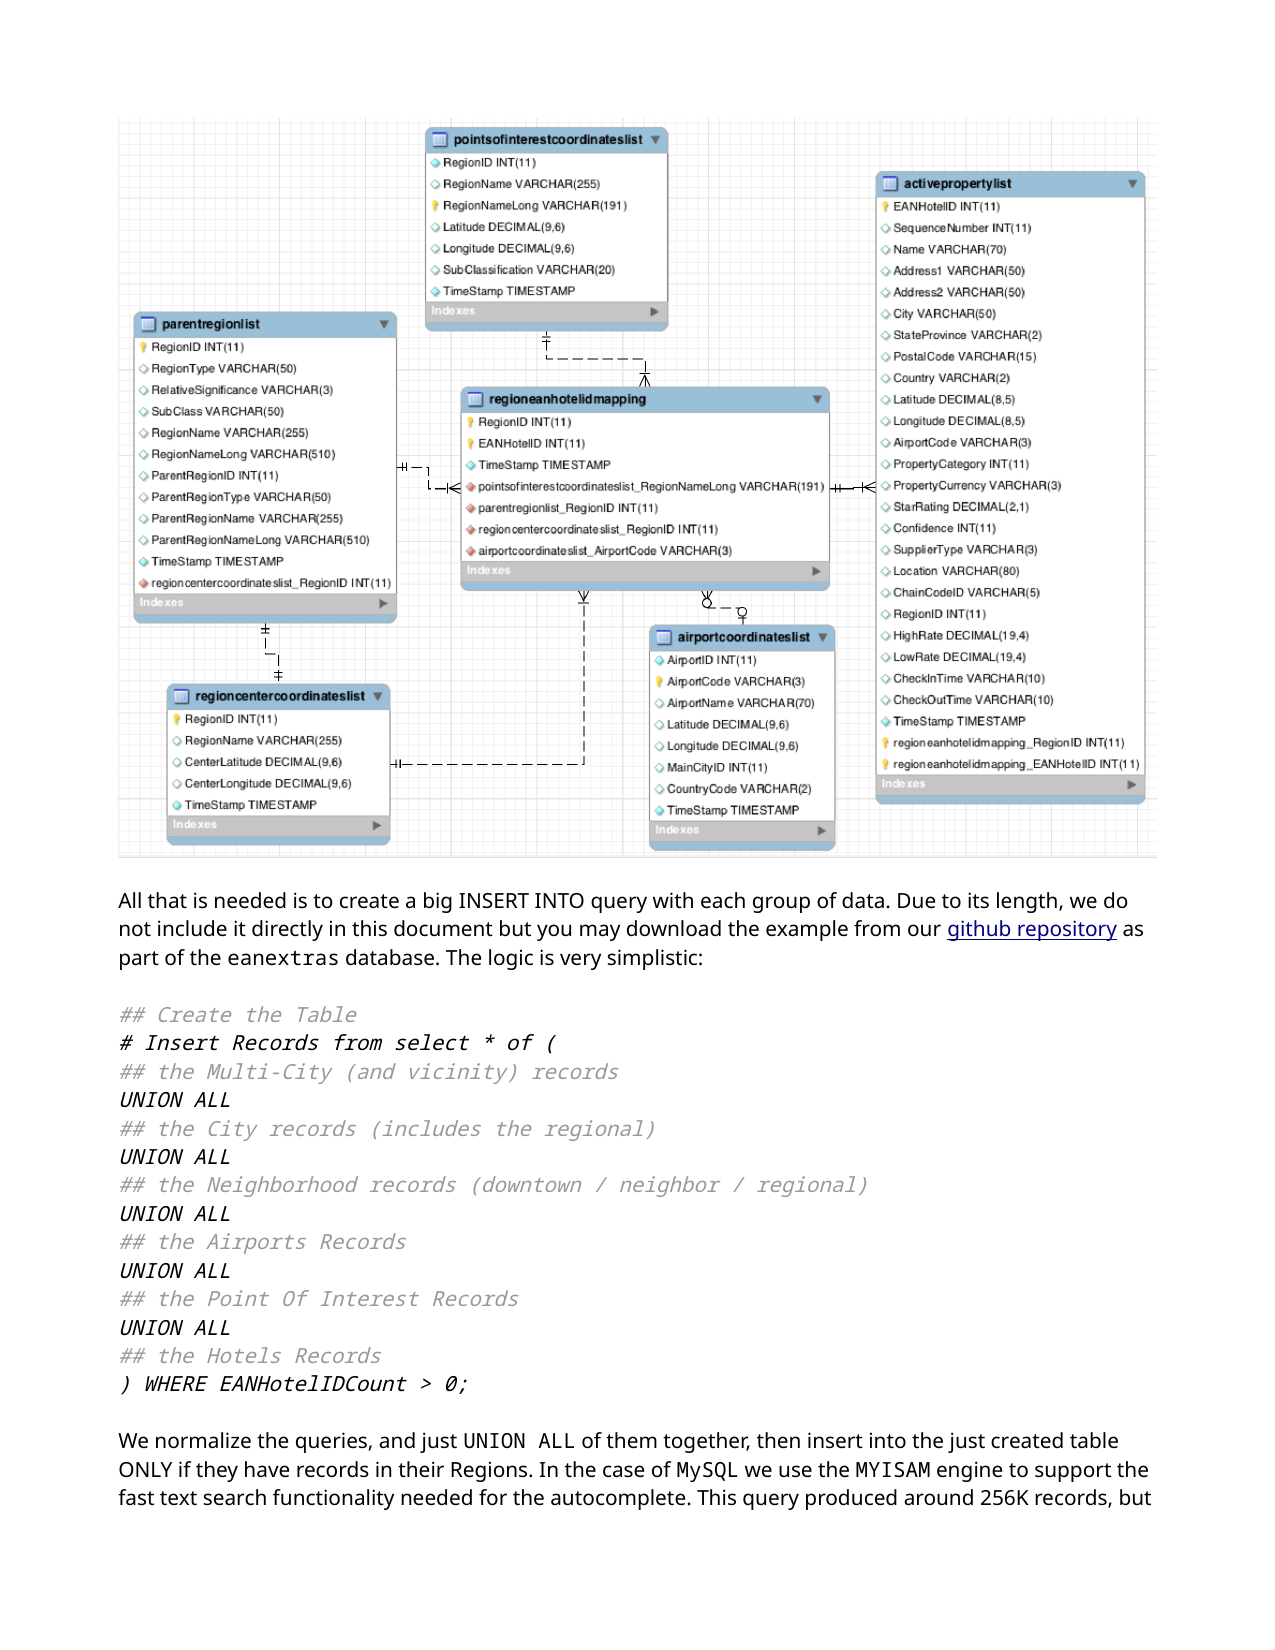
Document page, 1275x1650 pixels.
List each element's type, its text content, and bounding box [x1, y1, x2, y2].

text UNION ALL [118, 1085, 1157, 1114]
text We normalize the queries, and just UNION ALL of them together, then insert into the just created table ONLY if they have records in their Regions. In the case of MySQL we use the MYISAM engine to support the fast text search functionality needed for the autocomplete. This query produced around 256K records, but [118, 1426, 1157, 1512]
text ## the Airports Records [118, 1227, 1157, 1256]
text ## the Point Of Interest Records [118, 1284, 1157, 1313]
text ## the Multi-City (and vicinity) records [118, 1057, 1157, 1085]
text ## the Hotels Records [118, 1341, 1157, 1369]
text UNION ALL [118, 1313, 1157, 1341]
text All that is needed is to create a big INSERT INTO query with each group of data. Due to its length, we do not include it directly in this document but you may download the example from our github repository as part of the eanextras database. The logic is very simplistic: [118, 886, 1157, 971]
text ## the Neighborhood records (downtown / neighbor / regional) [118, 1171, 1157, 1199]
text ) WHERE EANHotelIDCount > 0; [118, 1369, 1157, 1398]
picture [118, 118, 1157, 858]
text UNION ALL [118, 1199, 1157, 1227]
text UNION ALL [118, 1142, 1157, 1171]
text ## the City records (includes the regional) [118, 1114, 1157, 1142]
text ## Create the Table [118, 1000, 1157, 1028]
text # Insert Records from select * of ( [118, 1028, 1157, 1057]
text UNION ALL [118, 1256, 1157, 1284]
